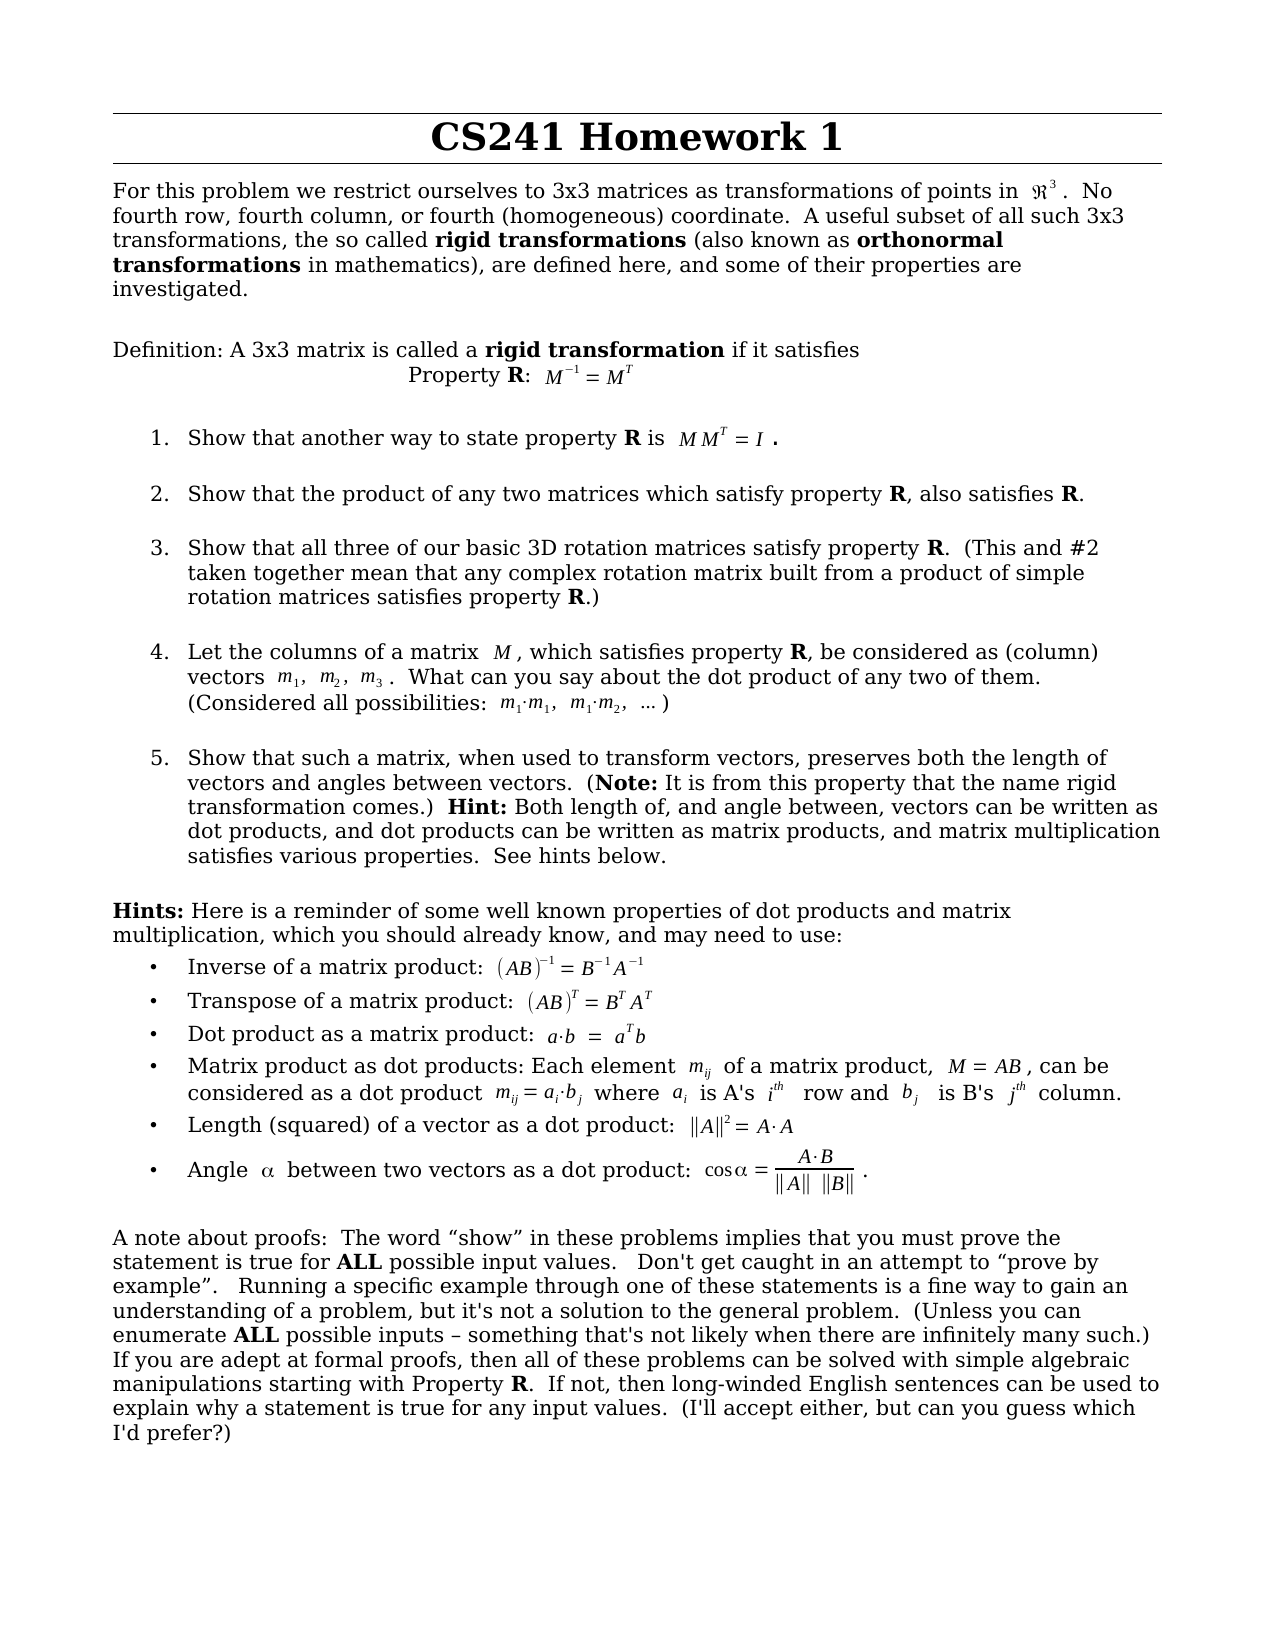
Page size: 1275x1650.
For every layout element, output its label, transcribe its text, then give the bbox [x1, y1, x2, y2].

text A note about proofs: The word “show” in these problems implies that you must prove the statement is true for ALL possible input values. Don't get caught in an attempt to “prove by example”. Running a specific example through one of these statements is a fine way to gain an understanding of a problem, but it's not a solution to the general problem. (Unless you can enumerate ALL possible inputs – something that's not likely when there are infinitely many such.) If you are adept at formal proofs, then all of these problems can be solved with simple algebraic manipulations starting with Property R. If not, then long-winded English sentences can be used to explain why a statement is true for any input values. (I'll accept either, but can you guess which I'd prefer?) [112, 1226, 1162, 1445]
list Inverse of a matrix product: [150, 953, 1162, 981]
list Transpose of a matrix product: [150, 987, 1162, 1016]
list Length (squared) of a vector as a dot product: [150, 1112, 1162, 1139]
text Hints: Here is a reminder of some well known properties of dot products and matrix multiplication, which you should already know, and may need to use: [112, 898, 1162, 947]
list Dot product as a matrix product: [150, 1022, 1162, 1047]
list Let the columns of a matrix , which satisfies property R, be considered as (column) vectors . What can you say about the dot product of any two of them. (Considered all possibilities: ) [150, 640, 1162, 740]
list Show that another way to state property R is . [150, 424, 1162, 475]
list Show that all three of our basic 3D rotation matrices satisfy property R. (This and #2 taken together mean that any complex rotation matrix built from a product of simple rotation matrices satisfies property R.) [150, 536, 1162, 634]
text For this problem we restrict ourselves to 3x3 matrices as transformations of points in . No fourth row, fourth column, or fourth (homogeneous) coordinate. A useful subset of all such 3x3 transformations, the so called rigid transformations (also known as orthonormal transformations in mathematics), are defined here, and some of their properties are investigated. [112, 178, 1162, 301]
list Angle between two vectors as a dot product: . [150, 1145, 1162, 1220]
list Matrix product as dot products: Each element of a matrix product, , can be considered as a dot product where is A's row and is B's column. [150, 1053, 1162, 1106]
list Show that such a matrix, when used to transform vectors, preserves both the length of vectors and angles between vectors. (Note: It is from this property that the name rigid transformation comes.) Hint: Both length of, and angle between, vectors can be written as dot products, and dot products can be written as matrix products, and matrix multiplication satisfies various properties. See hints below. [150, 746, 1162, 892]
subtitle CS241 Homework 1 [112, 114, 1162, 163]
text Definition: A 3x3 matrix is called a rigid transformation if it satisfies Property R: [112, 338, 1162, 388]
list Show that the product of any two matrices which satisfy property R, also satisfies R. [150, 481, 1162, 530]
